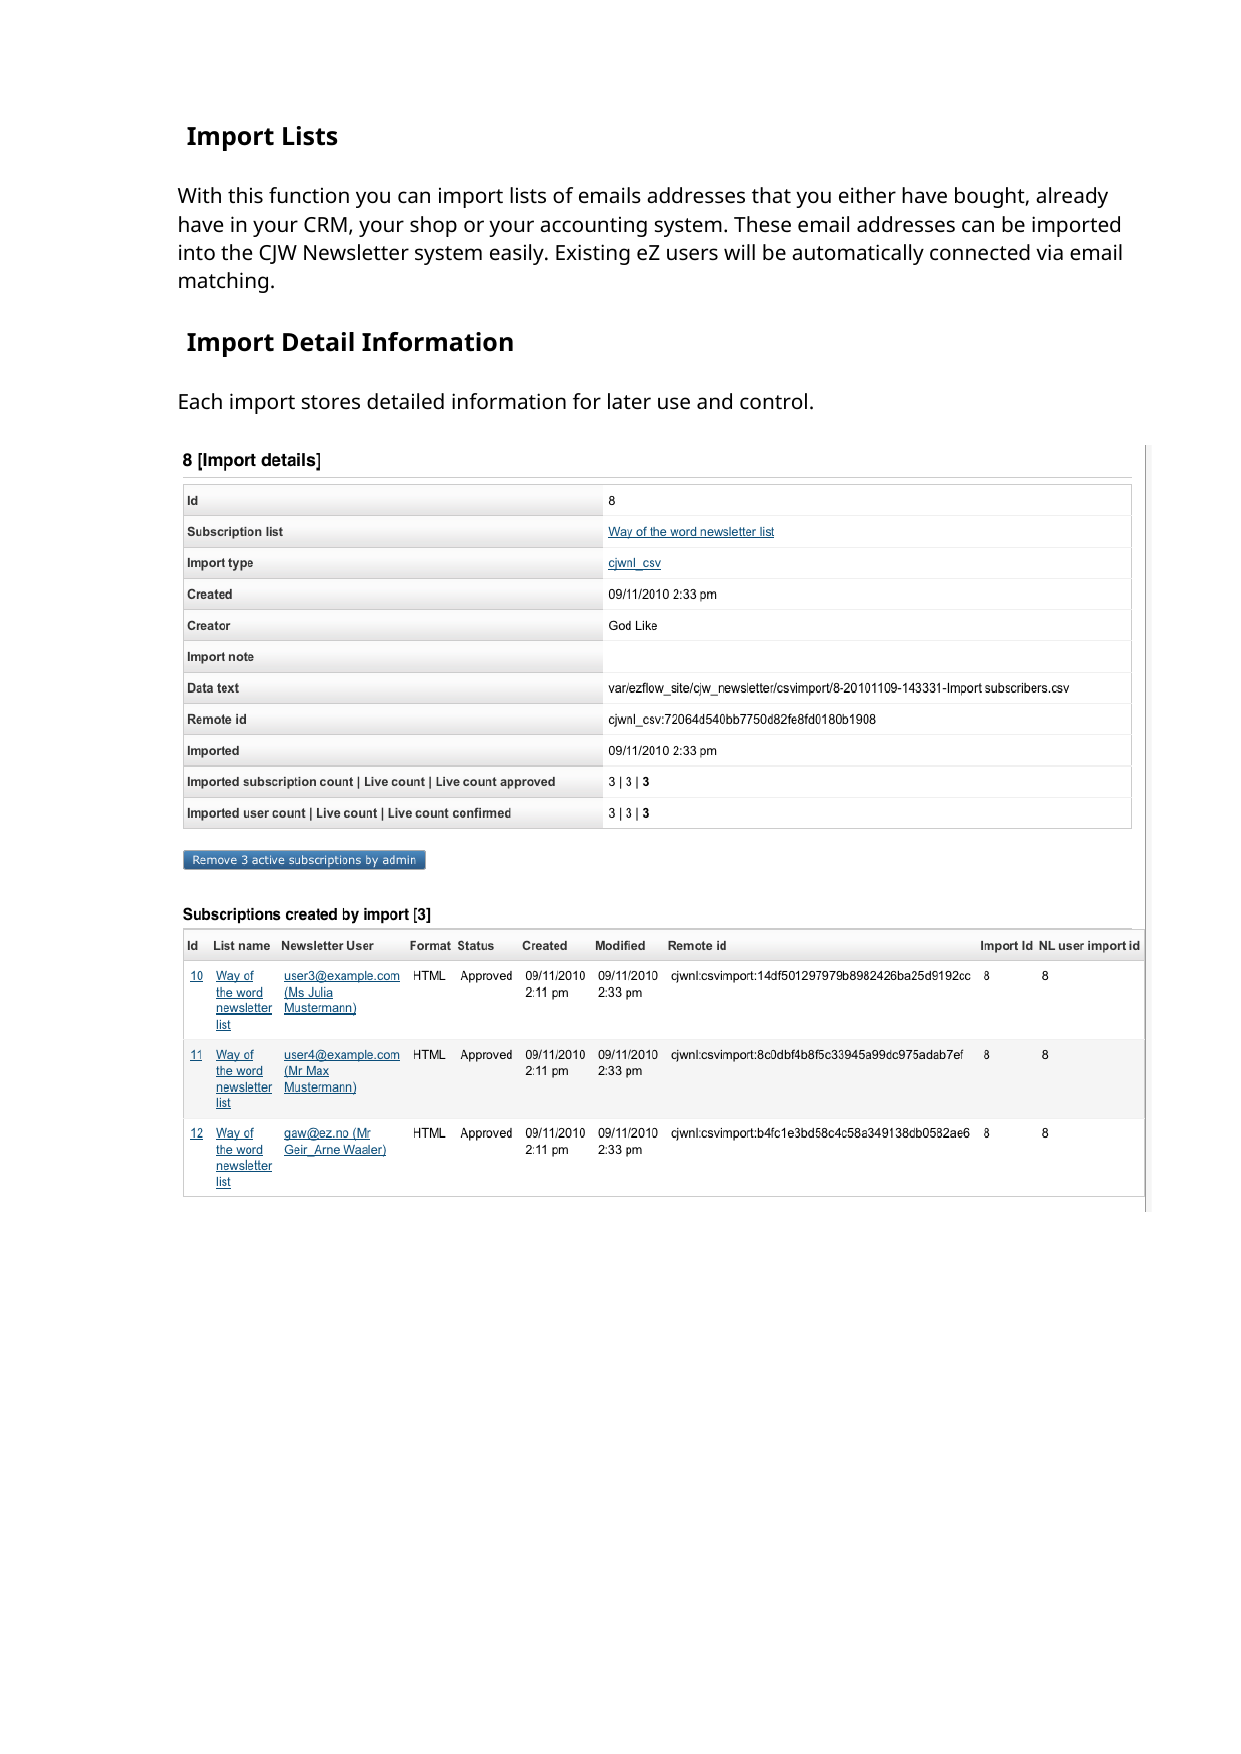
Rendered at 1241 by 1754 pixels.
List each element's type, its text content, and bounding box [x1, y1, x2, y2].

picture [177, 445, 1152, 1212]
text Each import stores detailed information for later use and control. [177, 387, 1152, 416]
subtitle Import Lists [345, 118, 1142, 152]
text With this function you can import lists of emails addresses that you either have bought, already have in your CRM, your shop or your accounting system. These email addresses can be imported into the CJW Newsletter system easily. Existing eZ users will be automatically connected via email matching. [281, 181, 1152, 295]
subtitle Import Detail Information [521, 324, 1142, 358]
